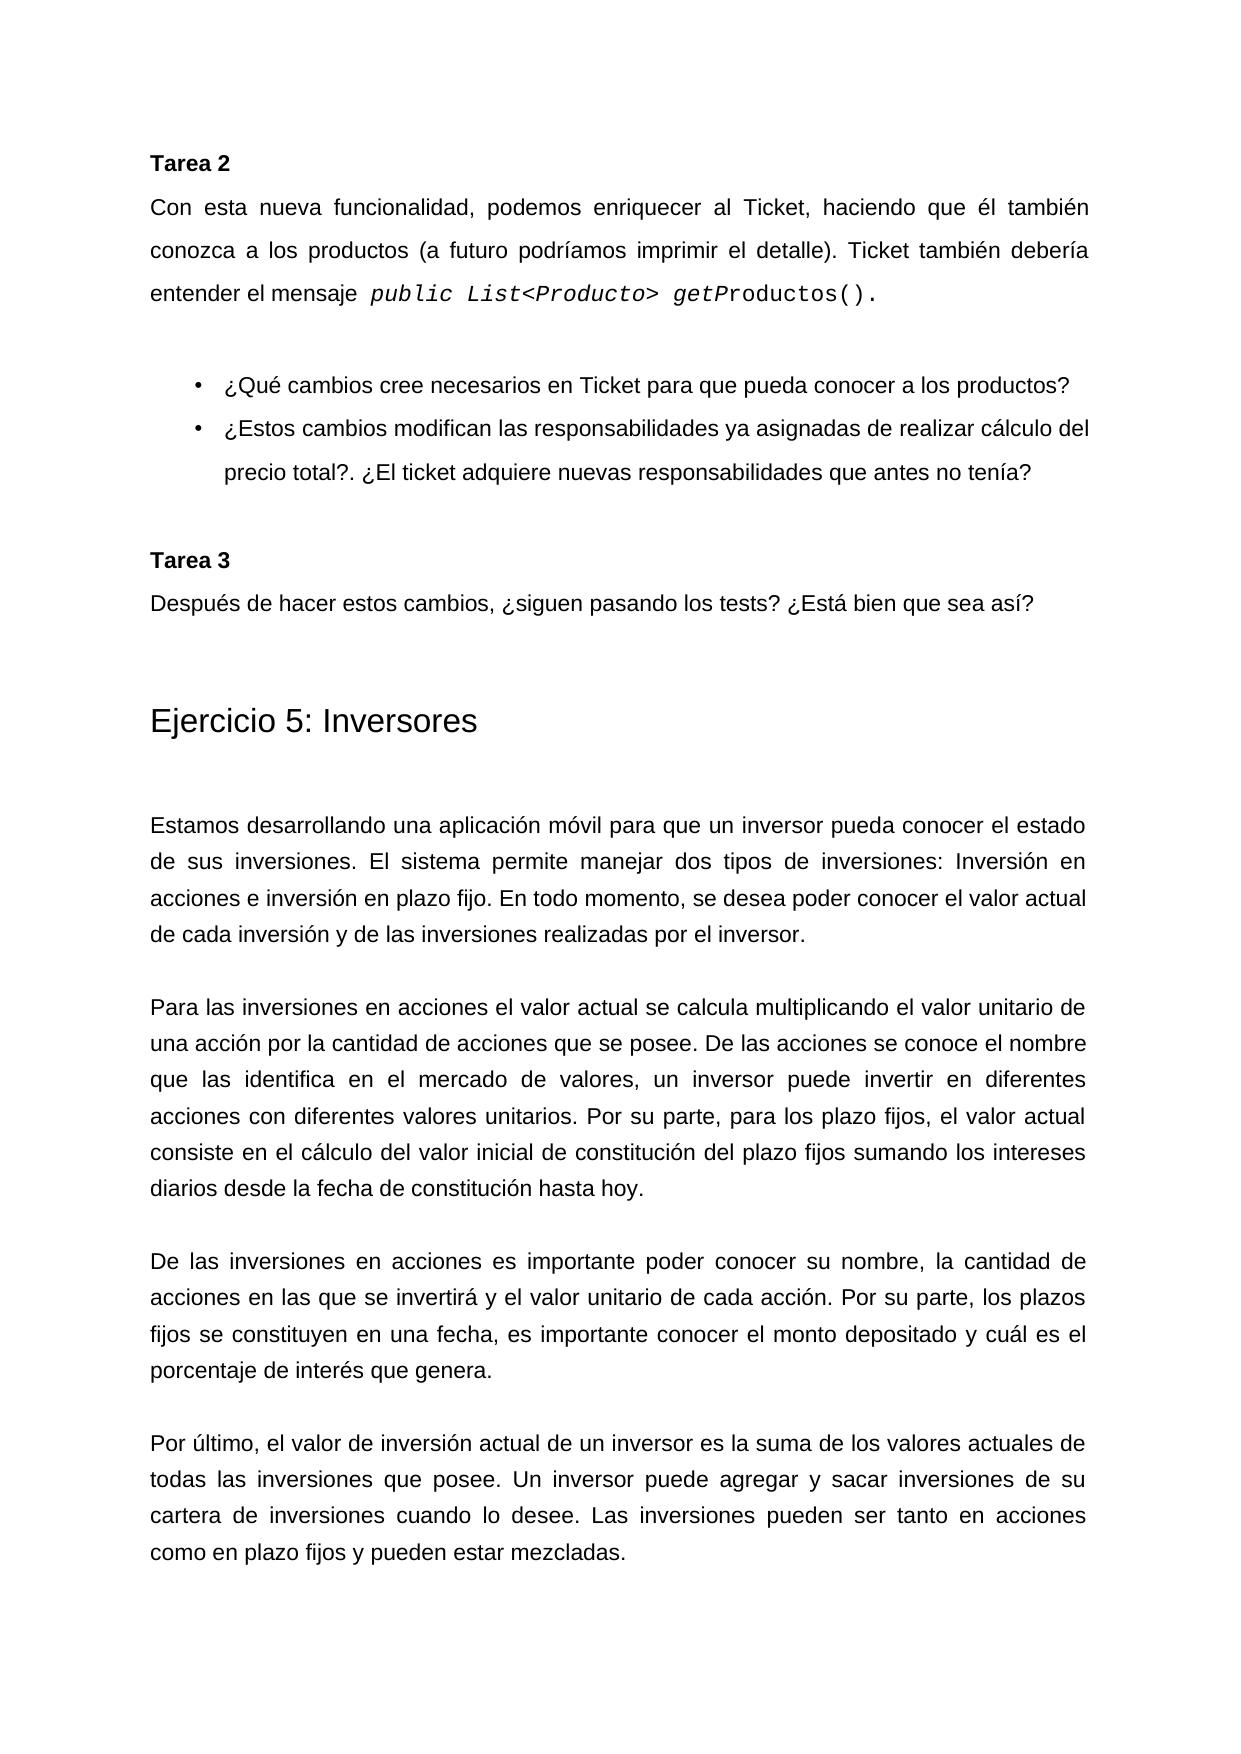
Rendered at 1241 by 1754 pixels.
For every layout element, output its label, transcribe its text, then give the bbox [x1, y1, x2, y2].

text Estamos desarrollando una aplicación móvil para que un inversor pueda conocer el estado de sus inversiones. El sistema permite manejar dos tipos de inversiones: Inversión en acciones e inversión en plazo fijo. En todo momento, se desea poder conocer el valor actual de cada inversión y de las inversiones realizadas por el inversor. [150, 812, 1087, 947]
text Para las inversiones en acciones el valor actual se calcula multiplicando el valor unitario de una acción por la cantidad de acciones que se posee. De las acciones se conoce el nombre que las identifica en el mercado de valores, un inversor puede invertir en diferentes acciones con diferentes valores unitarios. Por su parte, para los plazo fijos, el valor actual consiste en el cálculo del valor inicial de constitución del plazo fijos sumando los intereses diarios desde la fecha de constitución hasta hoy. [150, 993, 1087, 1202]
list ¿Qué cambios cree necesarios en Ticket para que pueda conocer a los productos? [194, 372, 1090, 398]
subtitle Ejercicio 5: Inversores [150, 701, 1090, 740]
text De las inversiones en acciones es importante poder conocer su nombre, la cantidad de acciones en las que se invertirá y el valor unitario de cada acción. Por su parte, los plazos fijos se constituyen en una fecha, es importante conocer el monto depositado y cuál es el porcentaje de interés que genera. [150, 1248, 1087, 1383]
text Después de hacer estos cambios, ¿siguen pasando los tests? ¿Está bien que sea así? [150, 590, 1090, 617]
text Con esta nueva funcionalidad, podemos enriquecer al Ticket, haciendo que él también conozca a los productos (a futuro podríamos imprimir el detalle). Ticket también debería entender el mensaje public List<Producto> getProductos(). [150, 193, 1090, 309]
text Por último, el valor de inversión actual de un inversor es la suma de los valores actuales de todas las inversiones que posee. Un inversor puede agregar y sacar inversiones de su cartera de inversiones cuando lo desee. Las inversiones pueden ser tanto en acciones como en plazo fijos y pueden estar mezcladas. [150, 1430, 1087, 1565]
text Tarea 3 [150, 547, 1090, 573]
list ¿Estos cambios modifican las responsabilidades ya asignadas de realizar cálculo del precio total?. ¿El ticket adquiere nuevas responsabilidades que antes no tenía? [194, 415, 1090, 485]
text Tarea 2 [150, 150, 1090, 176]
